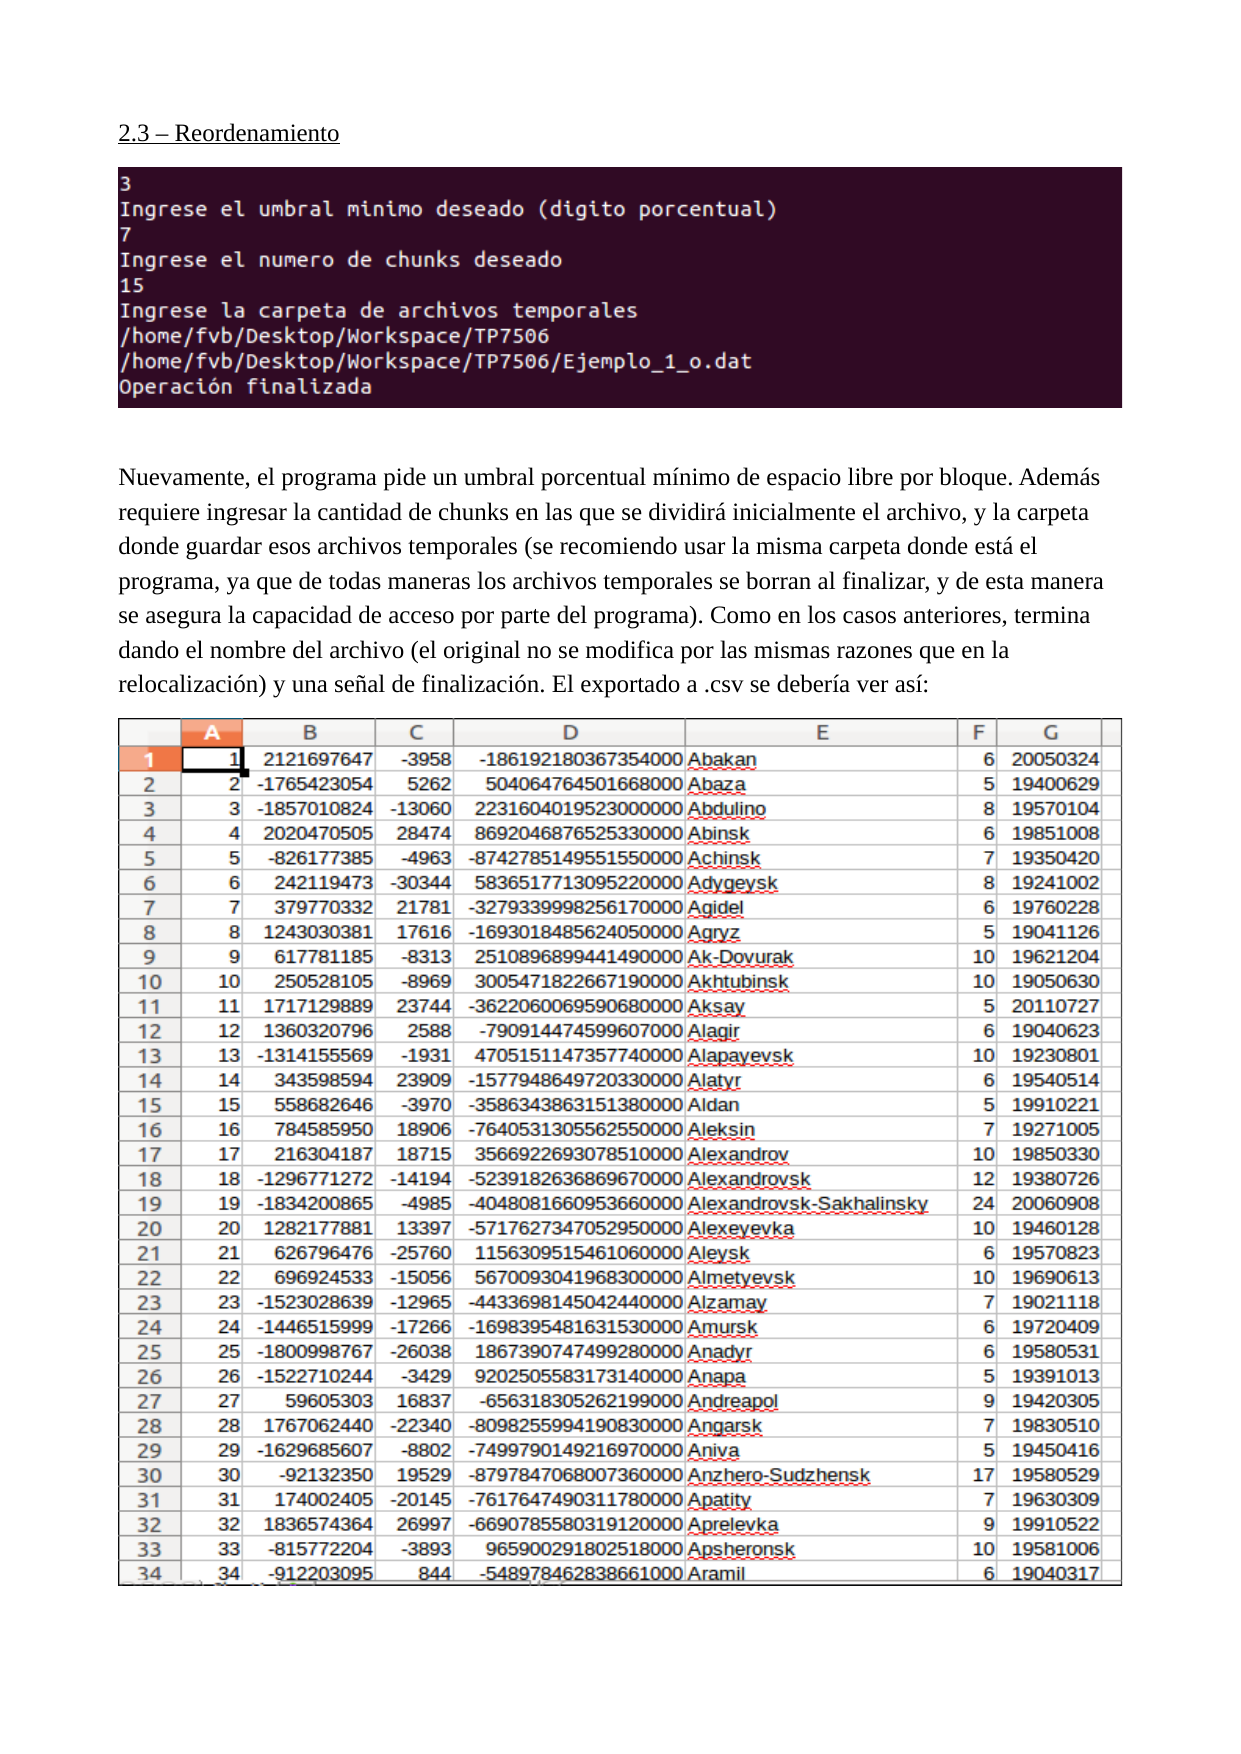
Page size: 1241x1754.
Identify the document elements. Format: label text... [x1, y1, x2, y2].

picture [118, 718, 1123, 1586]
text 2.3 – Reordenamiento [118, 118, 1122, 147]
picture [118, 167, 1123, 408]
text Nuevamente, el programa pide un umbral porcentual mínimo de espacio libre por bloque. Además requiere ingresar la cantidad de chunks en las que se dividirá inicialmente el archivo, y la carpeta donde guardar esos archivos temporales (se recomiendo usar la misma carpeta donde está el programa, ya que de todas maneras los archivos temporales se borran al finalizar, y de esta manera se asegura la capacidad de acceso por parte del programa). Como en los casos anteriores, termina dando el nombre del archivo (el original no se modifica por las mismas razones que en la relocalización) y una señal de finalización. El exportado a .csv se debería ver así: [118, 462, 1122, 698]
